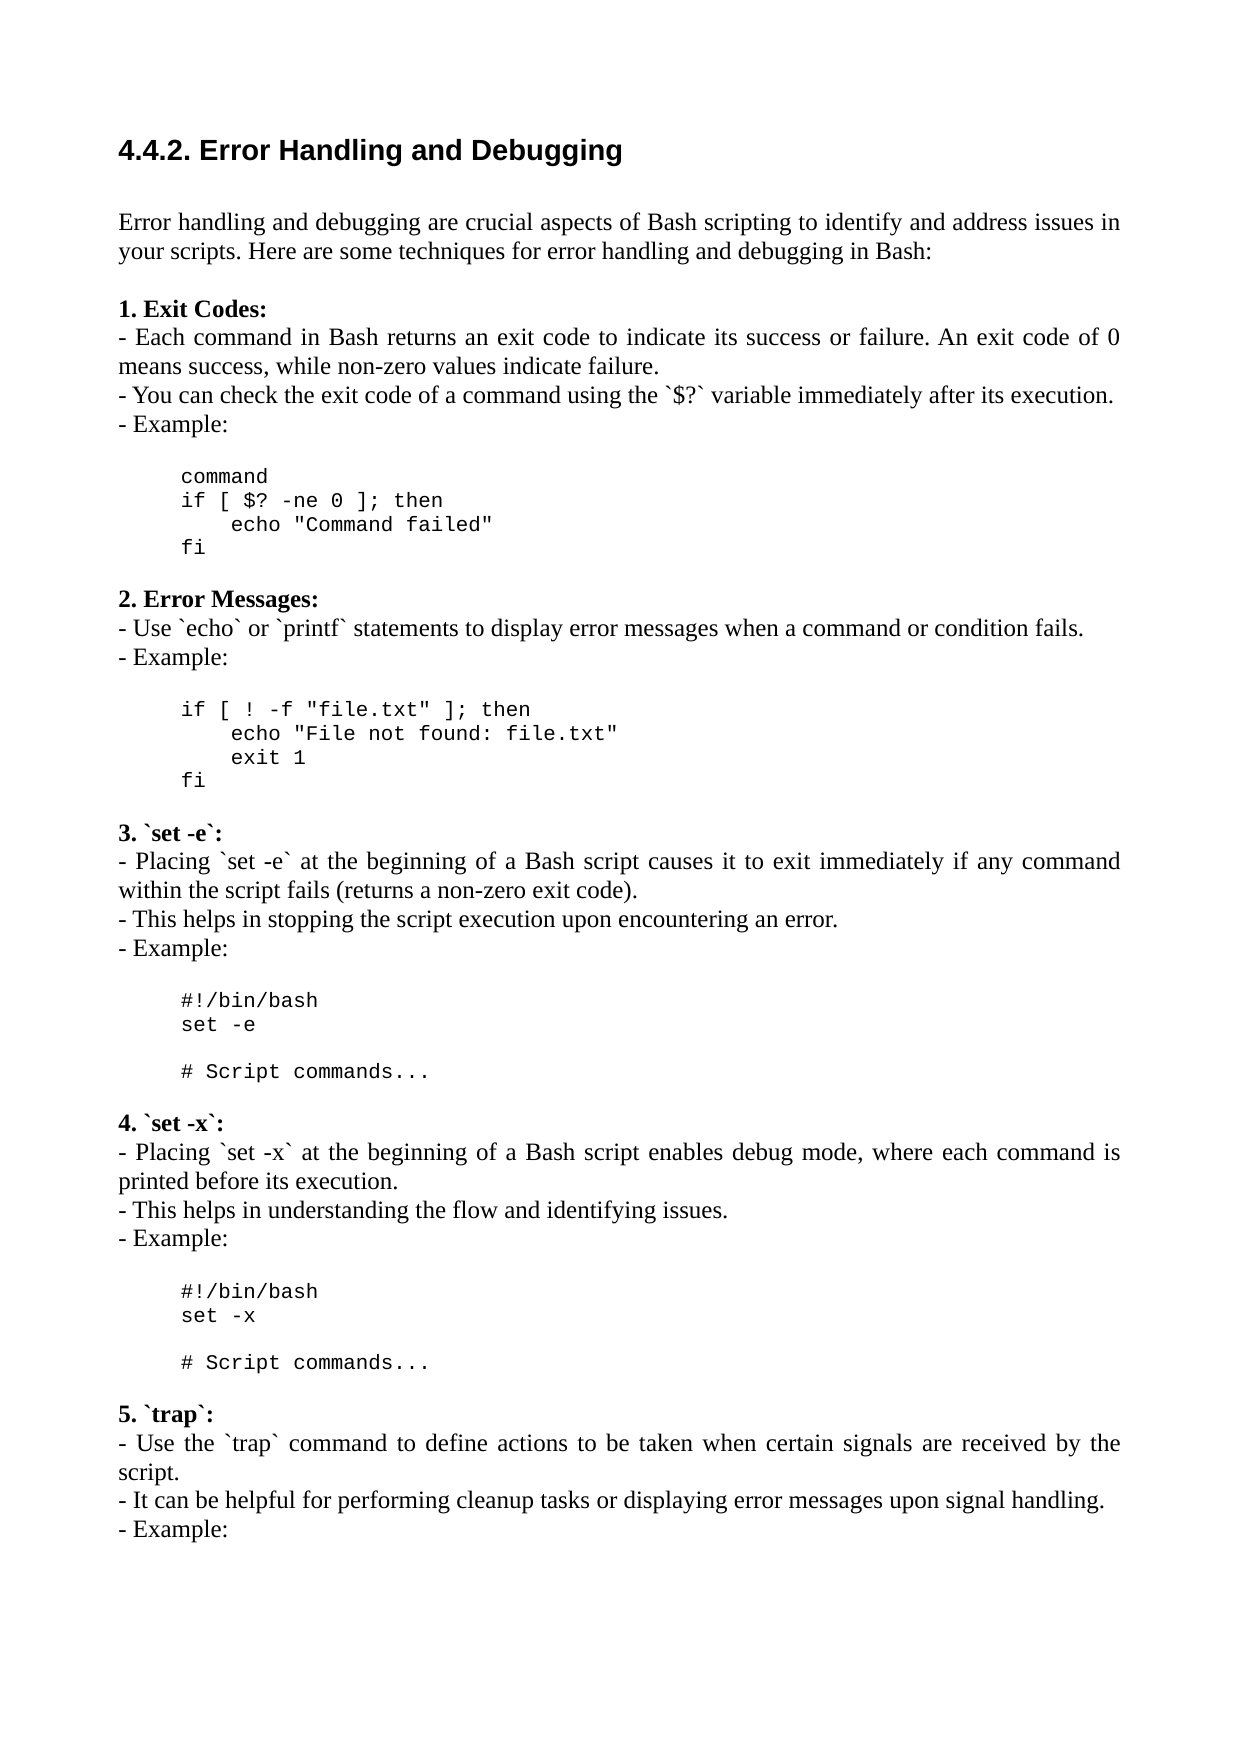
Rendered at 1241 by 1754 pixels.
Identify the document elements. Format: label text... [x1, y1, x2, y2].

text 1. Exit Codes: [118, 294, 1122, 322]
text - Example: [118, 409, 1122, 437]
text - This helps in stopping the script execution upon encountering an error. [118, 904, 1122, 933]
text - Example: [118, 933, 1122, 961]
text - Example: [118, 1223, 1122, 1252]
text - Use `echo` or `printf` statements to display error messages when a command or condition fails. [118, 613, 1122, 642]
text set -e [118, 1014, 1122, 1037]
text - Use the `trap` command to define actions to be taken when certain signals are received by the script. [118, 1428, 1122, 1485]
text Error handling and debugging are crucial aspects of Bash scripting to identify and address issues in your scripts. Here are some techniques for error handling and debugging in Bash: [118, 207, 1122, 265]
text echo "Command failed" [118, 513, 1122, 537]
text 3. `set -e`: [118, 818, 1122, 846]
text - It can be helpful for performing cleanup tasks or displaying error messages upon signal handling. [118, 1485, 1122, 1514]
text #!/bin/bash [118, 990, 1122, 1014]
text # Script commands... [118, 1061, 1122, 1085]
text - You can check the exit code of a command using the `$?` variable immediately after its execution. [118, 380, 1122, 409]
subtitle 4.4.2. Error Handling and Debugging [118, 133, 1122, 166]
text set -x [118, 1304, 1122, 1328]
text if [ ! -f "file.txt" ]; then [118, 699, 1122, 723]
text echo "File not found: file.txt" [118, 723, 1122, 747]
text fi [118, 537, 1122, 561]
text fi [118, 770, 1122, 794]
text - Placing `set -x` at the beginning of a Bash script enables debug mode, where each command is printed before its execution. [118, 1137, 1122, 1195]
text - Placing `set -e` at the beginning of a Bash script causes it to exit immediately if any command within the script fails (returns a non-zero exit code). [118, 846, 1122, 904]
text - Example: [118, 642, 1122, 671]
text - This helps in understanding the flow and identifying issues. [118, 1195, 1122, 1223]
text 5. `trap`: [118, 1399, 1122, 1428]
text command [118, 466, 1122, 490]
text - Each command in Bash returns an exit code to indicate its success or failure. An exit code of 0 means success, while non-zero values indicate failure. [118, 322, 1122, 380]
text #!/bin/bash [118, 1281, 1122, 1304]
text # Script commands... [118, 1352, 1122, 1376]
text 2. Error Messages: [118, 584, 1122, 613]
text 4. `set -x`: [118, 1108, 1122, 1137]
text - Example: [118, 1514, 1122, 1543]
text if [ $? -ne 0 ]; then [118, 490, 1122, 513]
text exit 1 [118, 747, 1122, 770]
